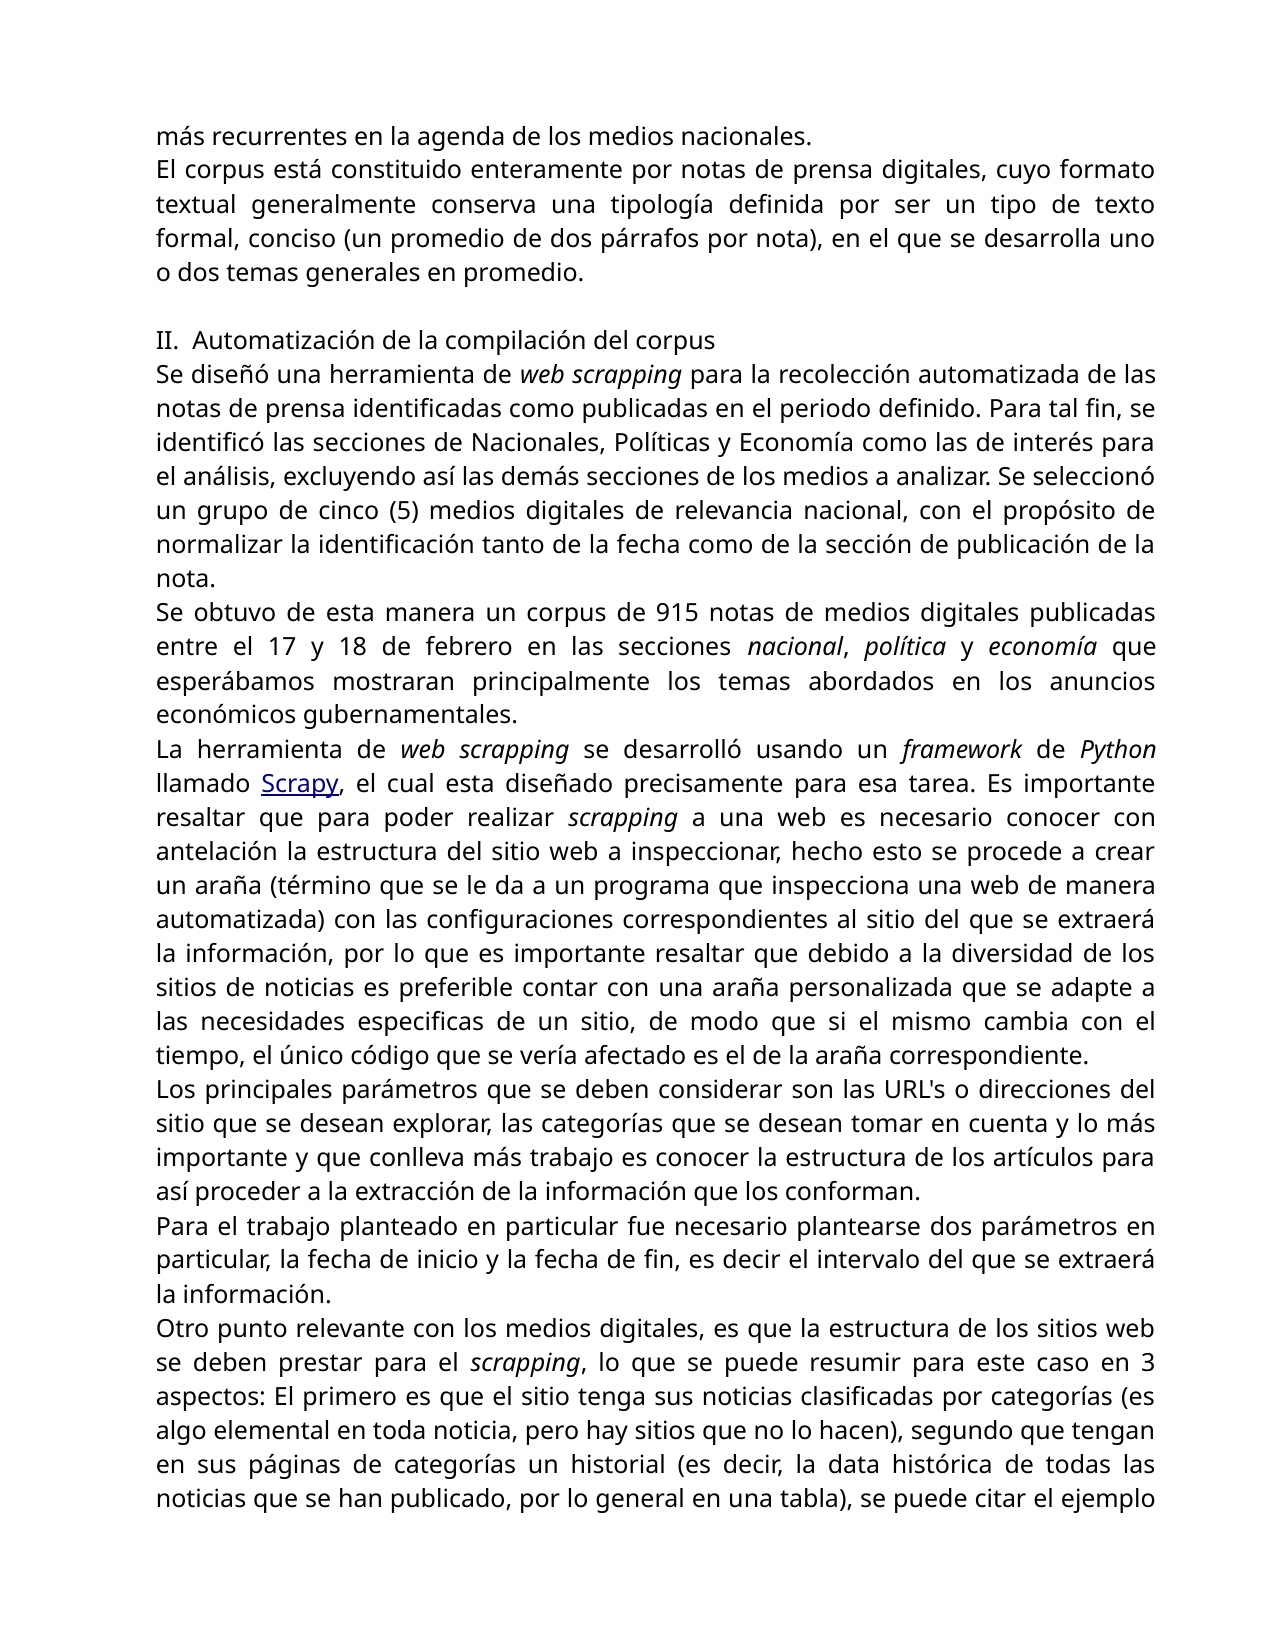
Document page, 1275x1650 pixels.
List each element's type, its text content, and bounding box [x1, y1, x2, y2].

text Se diseñó una herramienta de web scrapping para la recolección automatizada de las notas de prensa identificadas como publicadas en el periodo definido. Para tal fin, se identificó las secciones de Nacionales, Políticas y Economía como las de interés para el análisis, excluyendo así las demás secciones de los medios a analizar. Se seleccionó un grupo de cinco (5) medios digitales de relevancia nacional, con el propósito de normalizar la identificación tanto de la fecha como de la sección de publicación de la nota. [156, 357, 1157, 595]
text II. Automatización de la compilación del corpus [156, 322, 1157, 357]
text La herramienta de web scrapping se desarrolló usando un framework de Python llamado Scrapy, el cual esta diseñado precisamente para esa tarea. Es importante resaltar que para poder realizar scrapping a una web es necesario conocer con antelación la estructura del sitio web a inspeccionar, hecho esto se procede a crear un araña (término que se le da a un programa que inspecciona una web de manera automatizada) con las configuraciones correspondientes al sitio del que se extraerá la información, por lo que es importante resaltar que debido a la diversidad de los sitios de noticias es preferible contar con una araña personalizada que se adapte a las necesidades especificas de un sitio, de modo que si el mismo cambia con el tiempo, el único código que se vería afectado es el de la araña correspondiente. [156, 731, 1157, 1072]
text Otro punto relevante con los medios digitales, es que la estructura de los sitios web se deben prestar para el scrapping, lo que se puede resumir para este caso en 3 aspectos: El primero es que el sitio tenga sus noticias clasificadas por categorías (es algo elemental en toda noticia, pero hay sitios que no lo hacen), segundo que tengan en sus páginas de categorías un historial (es decir, la data histórica de todas las noticias que se han publicado, por lo general en una tabla), se puede citar el ejemplo [156, 1310, 1157, 1515]
text Se obtuvo de esta manera un corpus de 915 notas de medios digitales publicadas entre el 17 y 18 de febrero en las secciones nacional, política y economía que esperábamos mostraran principalmente los temas abordados en los anuncios económicos gubernamentales. [156, 595, 1157, 731]
text El corpus está constituido enteramente por notas de prensa digitales, cuyo formato textual generalmente conserva una tipología definida por ser un tipo de texto formal, conciso (un promedio de dos párrafos por nota), en el que se desarrolla uno o dos temas generales en promedio. [156, 152, 1157, 288]
text Para el trabajo planteado en particular fue necesario plantearse dos parámetros en particular, la fecha de inicio y la fecha de fin, es decir el intervalo del que se extraerá la información. [156, 1208, 1157, 1310]
text Los principales parámetros que se deben considerar son las URL's o direcciones del sitio que se desean explorar, las categorías que se desean tomar en cuenta y lo más importante y que conlleva más trabajo es conocer la estructura de los artículos para así proceder a la extracción de la información que los conforman. [156, 1072, 1157, 1208]
text más recurrentes en la agenda de los medios nacionales. [156, 118, 1157, 152]
